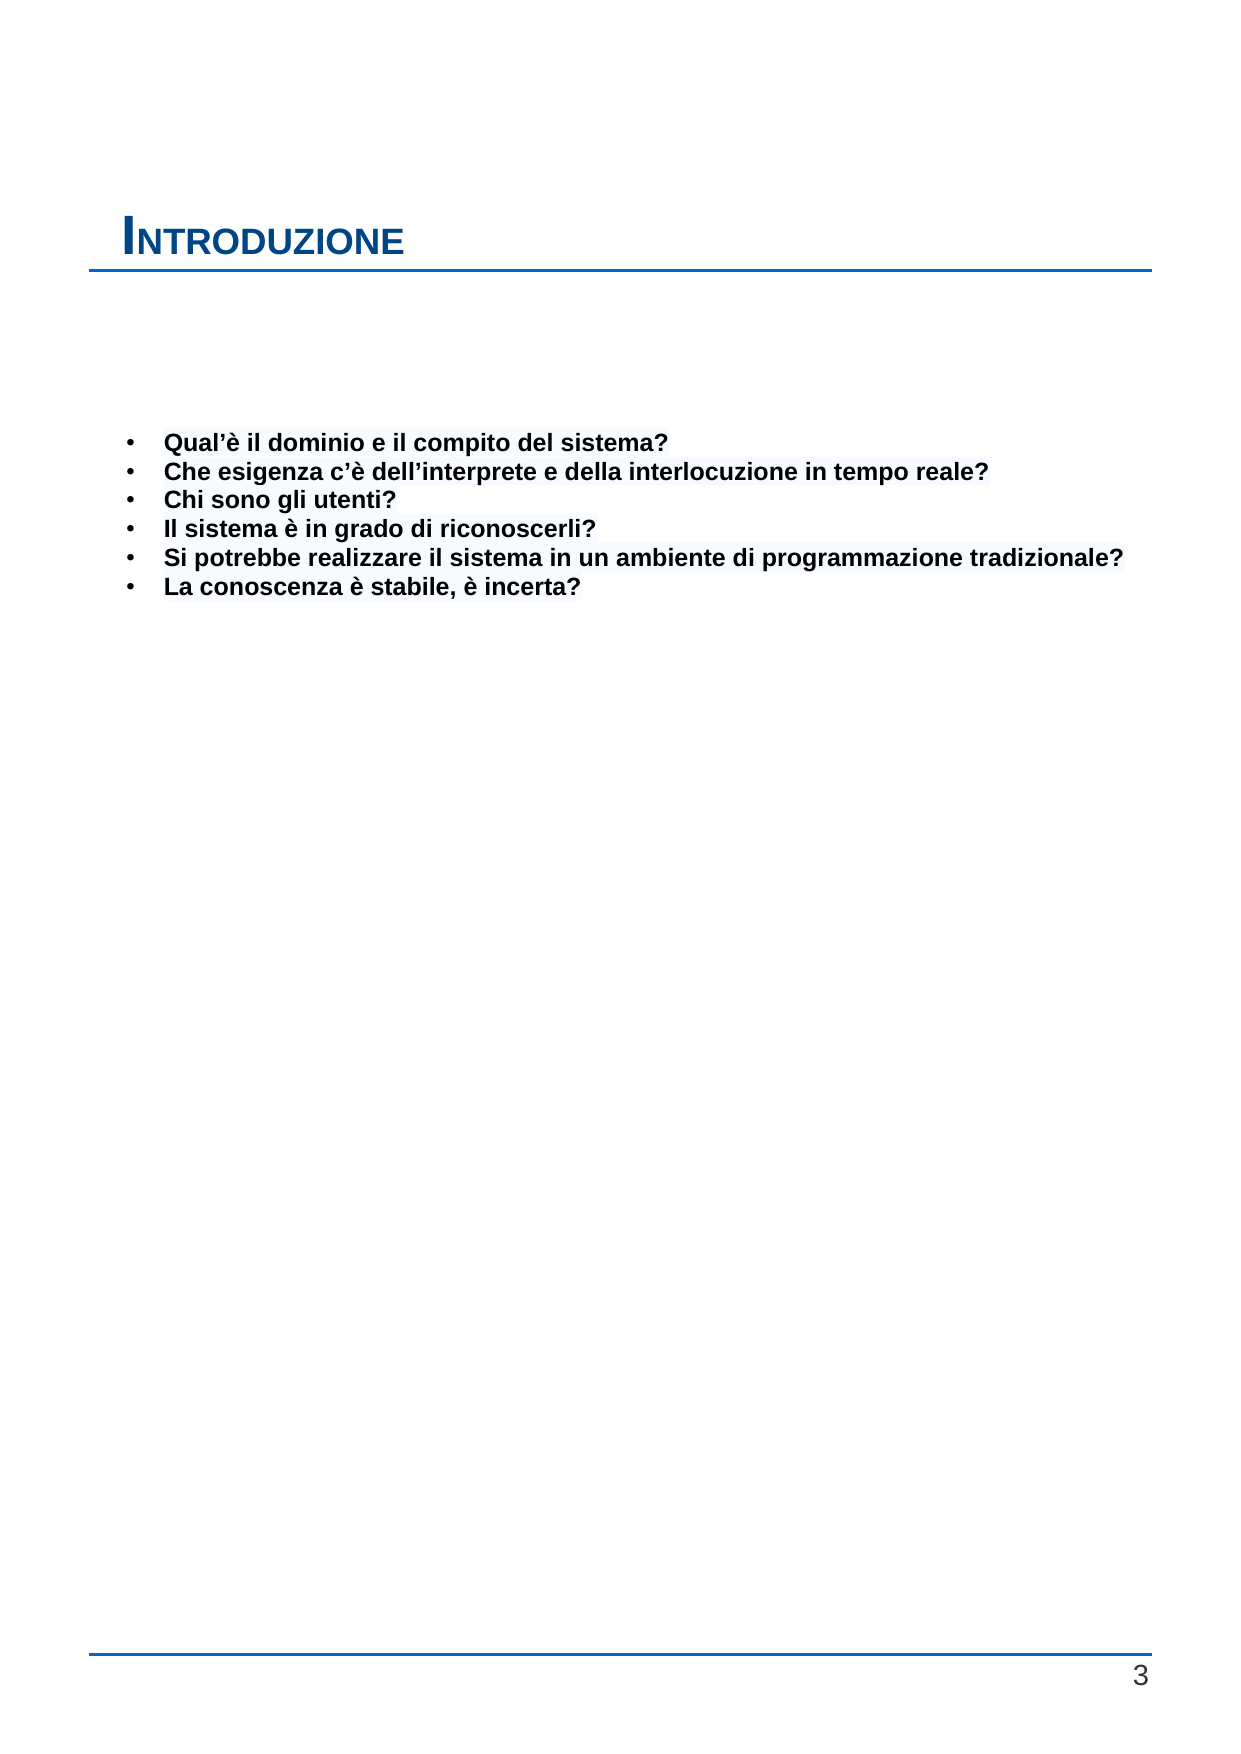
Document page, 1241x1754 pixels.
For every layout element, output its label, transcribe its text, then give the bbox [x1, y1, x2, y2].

list Chi sono gli utenti? [126, 485, 1152, 514]
list Che esigenza c’è dell’interprete e della interlocuzione in tempo reale? [126, 457, 1152, 485]
subtitle Introduzione [88, 199, 1152, 272]
list Il sistema è in grado di riconoscerli? [126, 514, 1152, 543]
list Si potrebbe realizzare il sistema in un ambiente di programmazione tradizionale? [126, 543, 1152, 572]
list La conoscenza è stabile, è incerta? [126, 572, 1152, 601]
list Qual’è il dominio e il compito del sistema? [126, 428, 1152, 457]
